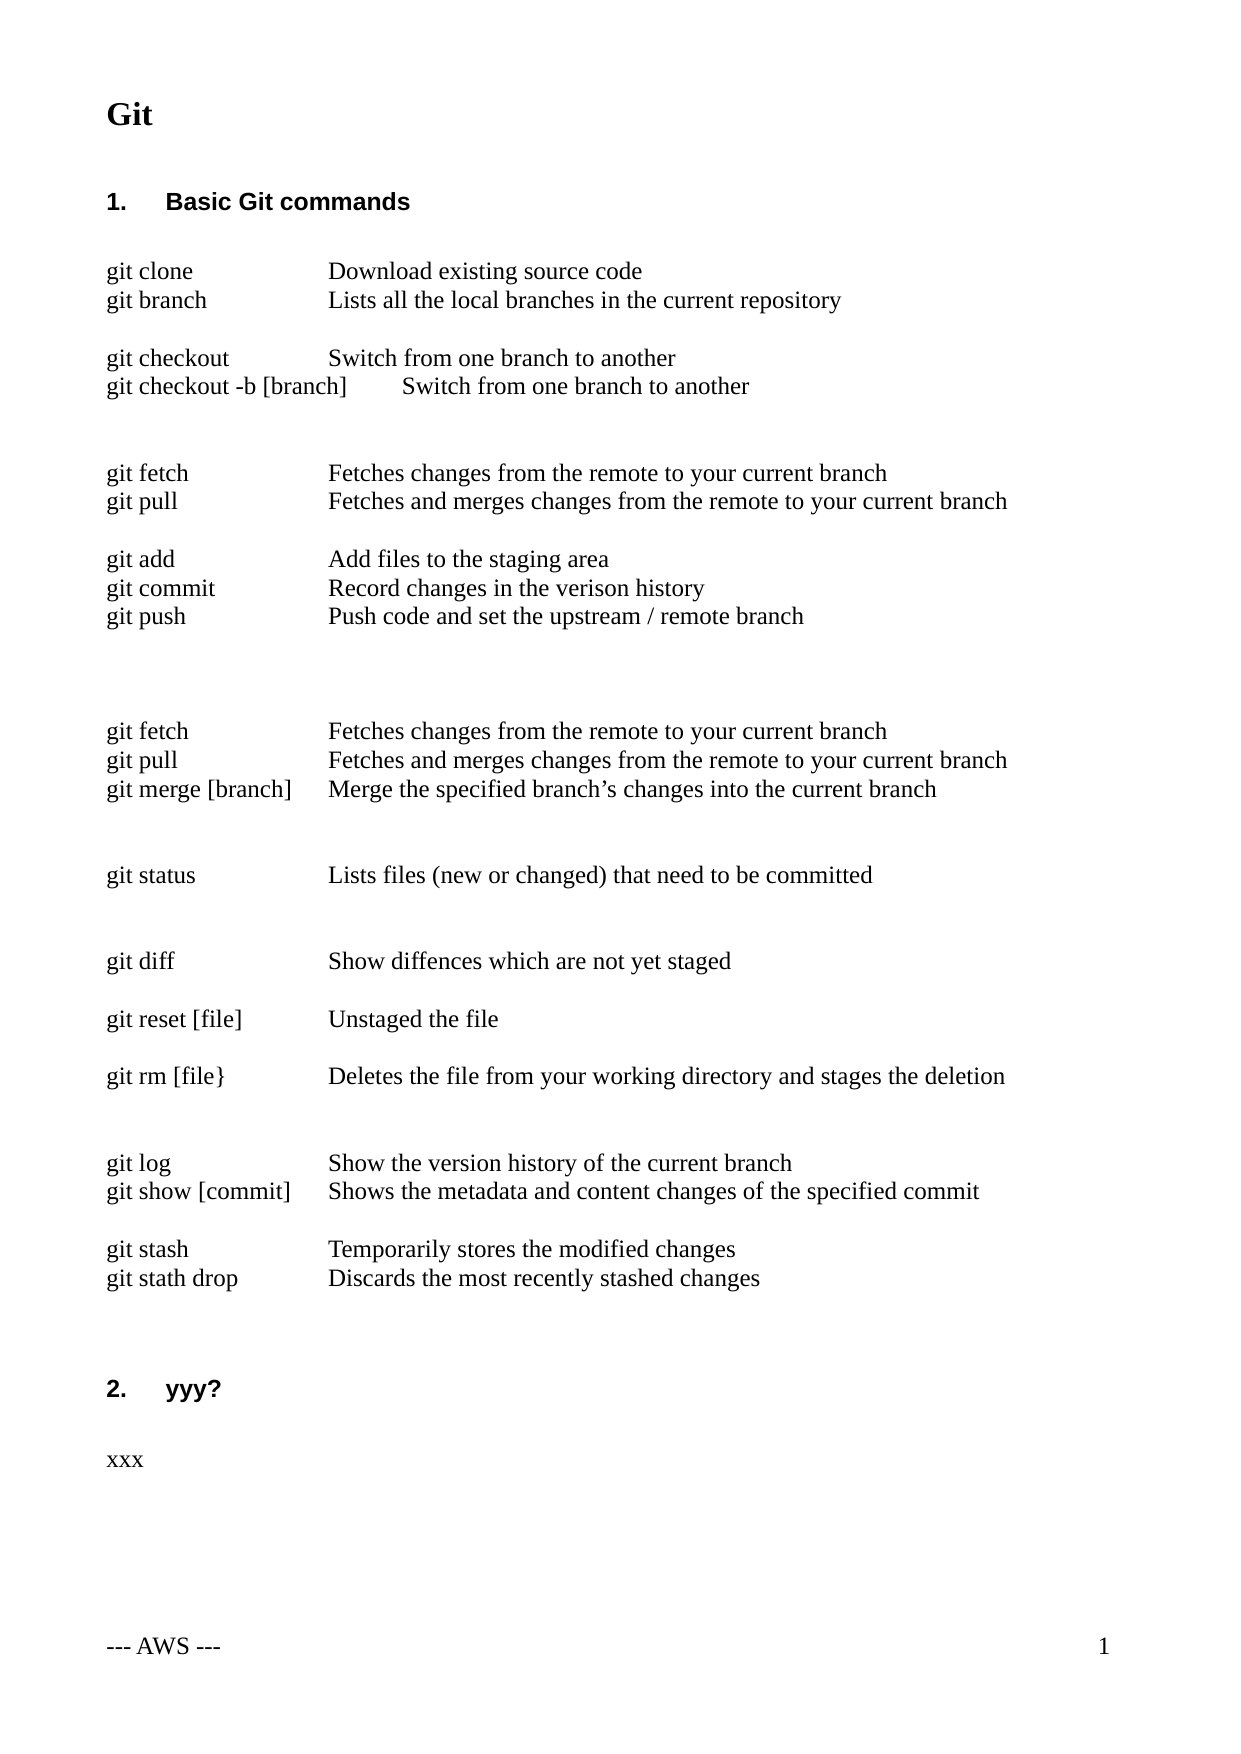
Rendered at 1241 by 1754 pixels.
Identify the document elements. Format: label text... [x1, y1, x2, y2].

text git fetch Fetches changes from the remote to your current branch [106, 458, 1134, 486]
text xxx [106, 1444, 1134, 1472]
text git add Add files to the staging area [106, 544, 1134, 573]
text git reset [file] Unstaged the file [106, 1004, 1134, 1033]
text git stath drop Discards the most recently stashed changes [106, 1263, 1134, 1291]
text git clone Download existing source code [106, 256, 1134, 285]
subtitle Basic Git commands [106, 187, 1134, 215]
text git pull Fetches and merges changes from the remote to your current branch [106, 745, 1134, 774]
text git checkout -b [branch] Switch from one branch to another [106, 371, 1134, 400]
text git diff Show diffences which are not yet staged [106, 946, 1134, 975]
text git show [commit] Shows the metadata and content changes of the specified commit [106, 1176, 1134, 1205]
text git checkout Switch from one branch to another [106, 343, 1134, 371]
text git pull Fetches and merges changes from the remote to your current branch [106, 486, 1134, 515]
text git log Show the version history of the current branch [106, 1148, 1134, 1176]
text git rm [file} Deletes the file from your working directory and stages the deletion [106, 1061, 1134, 1090]
text git push Push code and set the upstream / remote branch [106, 601, 1134, 630]
text git commit Record changes in the verison history [106, 573, 1134, 601]
subtitle yyy? [106, 1374, 1134, 1402]
text git status Lists files (new or changed) that need to be committed [106, 860, 1134, 889]
text Git [106, 94, 1134, 133]
text git branch Lists all the local branches in the current repository [106, 285, 1134, 314]
text git stash Temporarily stores the modified changes [106, 1234, 1134, 1263]
text git fetch Fetches changes from the remote to your current branch [106, 716, 1134, 745]
text git merge [branch] Merge the specified branch’s changes into the current branch [106, 774, 1134, 803]
